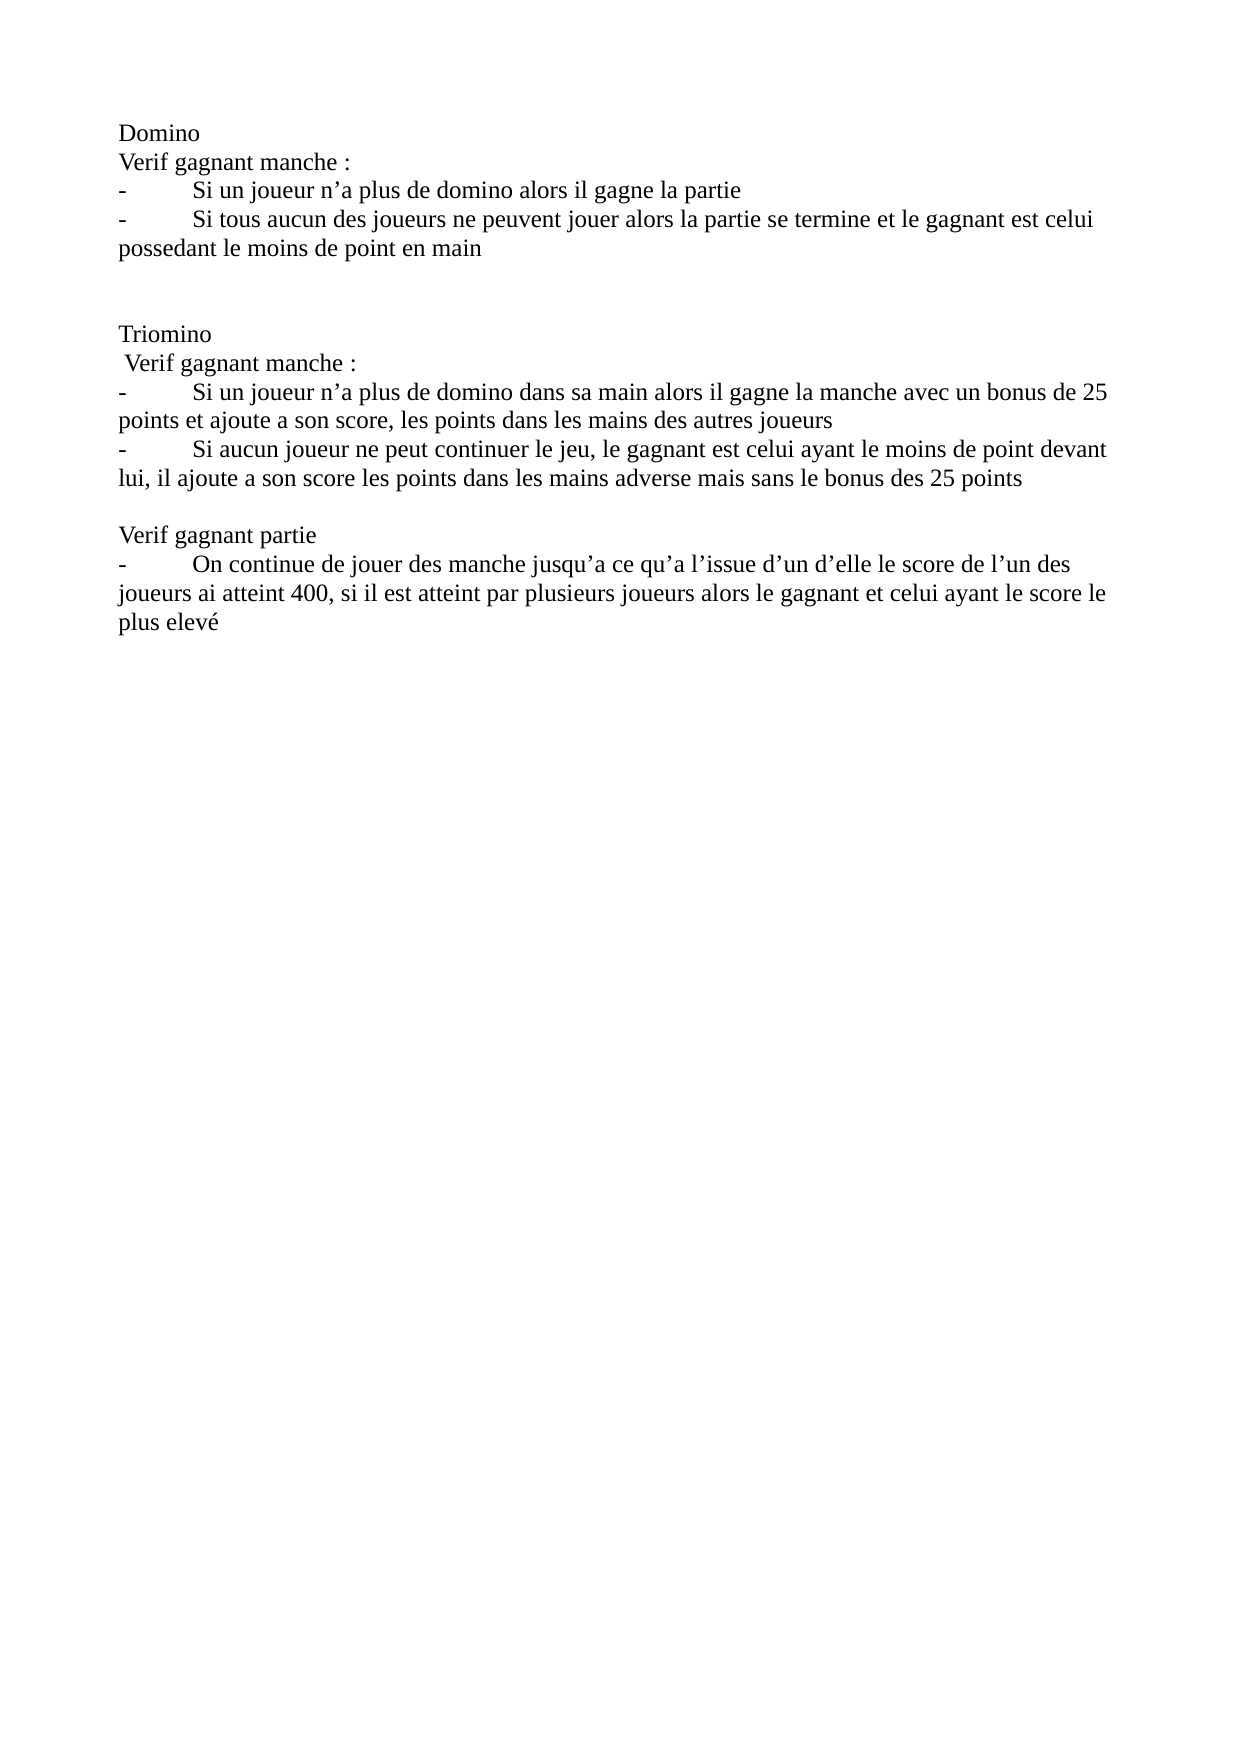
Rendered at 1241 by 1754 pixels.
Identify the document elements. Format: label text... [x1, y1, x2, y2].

text Triomino [118, 319, 1122, 348]
text - On continue de jouer des manche jusqu’a ce qu’a l’issue d’un d’elle le score de l’un des joueurs ai atteint 400, si il est atteint par plusieurs joueurs alors le gagnant et celui ayant le score le plus elevé [118, 549, 1122, 636]
text - Si un joueur n’a plus de domino dans sa main alors il gagne la manche avec un bonus de 25 points et ajoute a son score, les points dans les mains des autres joueurs [118, 377, 1122, 434]
text Domino Verif gagnant manche : [118, 118, 1122, 176]
text - Si un joueur n’a plus de domino alors il gagne la partie [118, 176, 1122, 204]
text - Si tous aucun des joueurs ne peuvent jouer alors la partie se termine et le gagnant est celui possedant le moins de point en main [118, 204, 1122, 262]
text - Si aucun joueur ne peut continuer le jeu, le gagnant est celui ayant le moins de point devant lui, il ajoute a son score les points dans les mains adverse mais sans le bonus des 25 points [118, 434, 1122, 492]
text Verif gagnant partie [118, 521, 1122, 549]
text Verif gagnant manche : [118, 348, 1122, 377]
